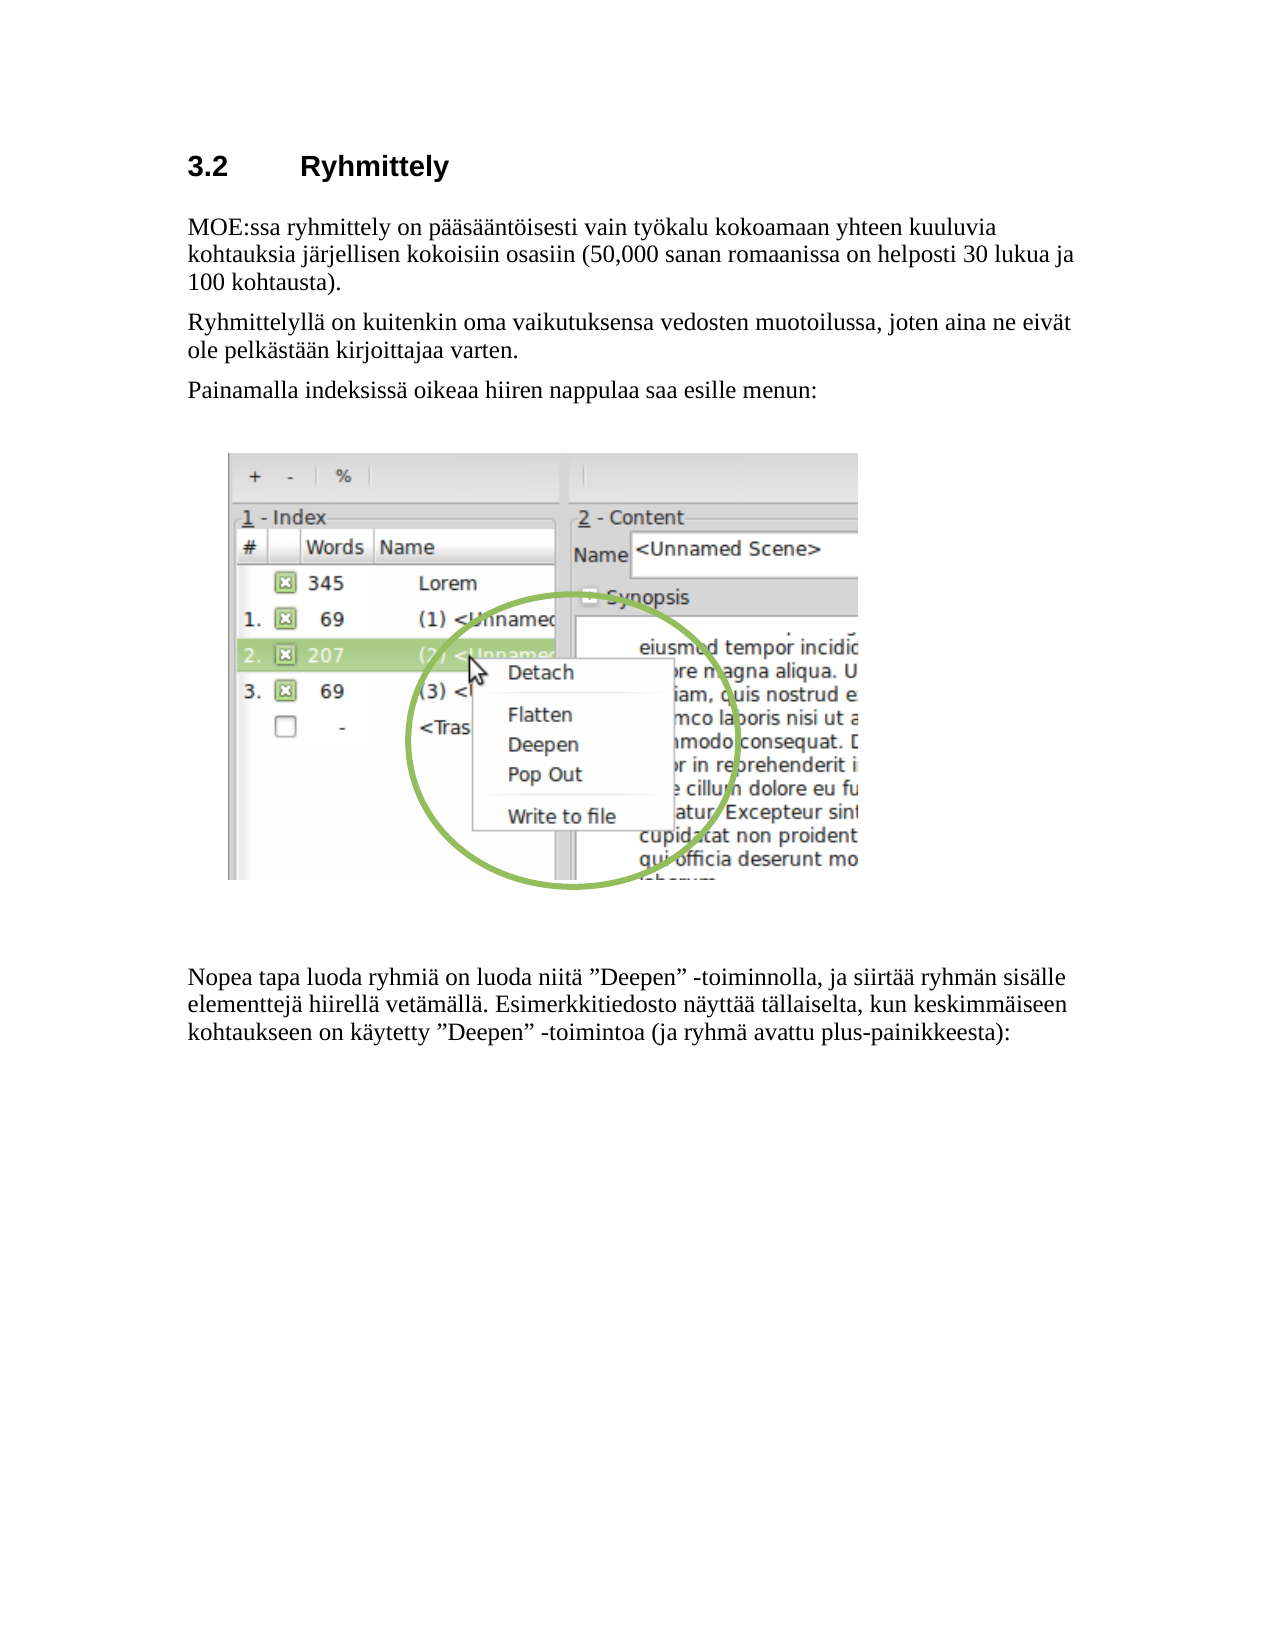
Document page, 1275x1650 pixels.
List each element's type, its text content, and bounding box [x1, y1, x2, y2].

text Ryhmittelyllä on kuitenkin oma vaikutuksensa vedosten muotoilussa, joten aina ne eivät ole pelkästään kirjoittajaa varten. [187, 308, 1087, 364]
text MOE:ssa ryhmittely on pääsääntöisesti vain työkalu kokoamaan yhteen kuuluvia kohtauksia järjellisen kokoisiin osasiin (50,000 sanan romaanissa on helposti 30 lukua ja 100 kohtausta). [187, 213, 1087, 296]
text Nopea tapa luoda ryhmiä on luoda niitä ”Deepen” -toiminnolla, ja siirtää ryhmän sisälle elementtejä hiirellä vetämällä. Esimerkkitiedosto näyttää tällaiselta, kun keskimmäiseen kohtaukseen on käytetty ”Deepen” -toimintoa (ja ryhmä avattu plus-painikkeesta): [187, 963, 1087, 1046]
text Painamalla indeksissä oikeaa hiiren nappulaa saa esille menun: [187, 376, 1087, 404]
subtitle Ryhmittely [187, 150, 1087, 183]
